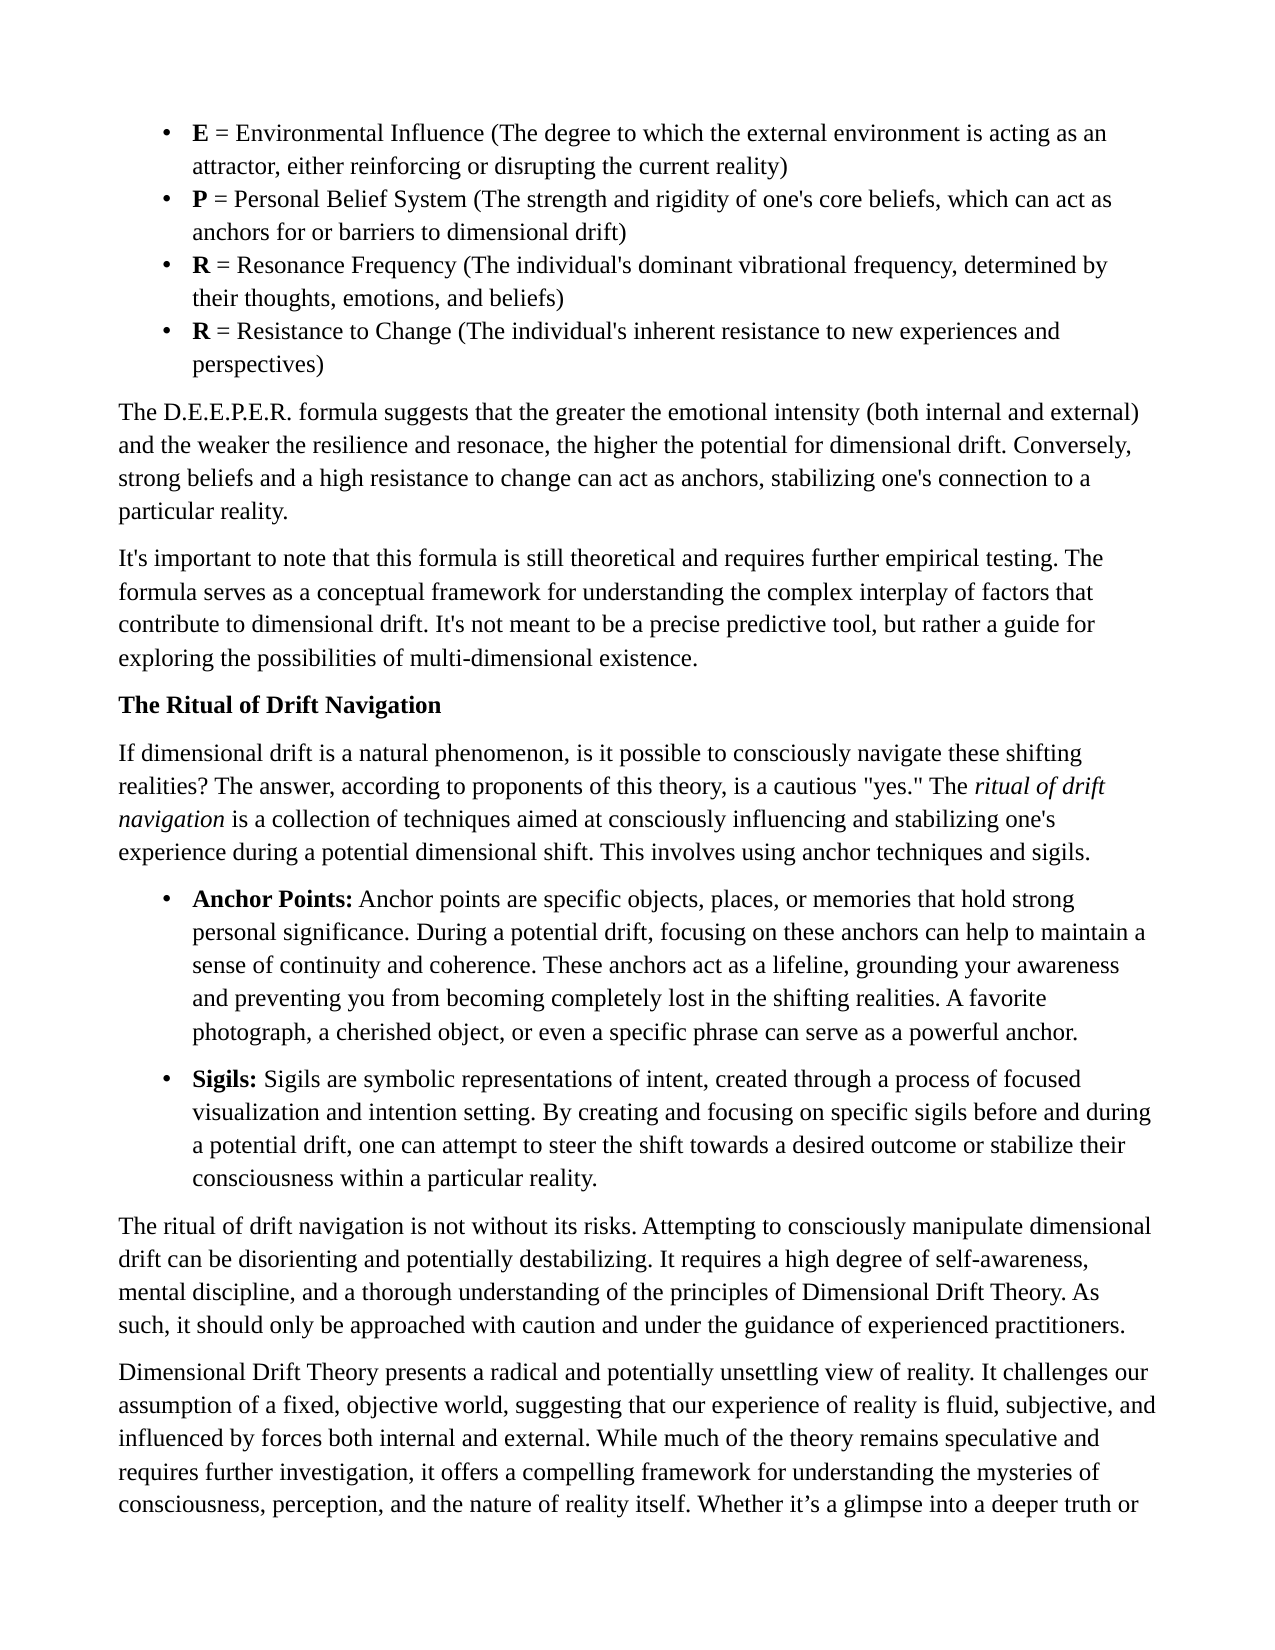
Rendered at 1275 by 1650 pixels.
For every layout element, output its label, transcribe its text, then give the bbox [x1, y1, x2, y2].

text The ritual of drift navigation is not without its risks. Attempting to consciously manipulate dimensional drift can be disorienting and potentially destabilizing. It requires a high degree of self-awareness, mental discipline, and a thorough understanding of the principles of Dimensional Drift Theory. As such, it should only be approached with caution and under the guidance of experienced practitioners. [118, 1211, 1157, 1339]
text The Ritual of Drift Navigation [118, 690, 1157, 719]
text If dimensional drift is a natural phenomenon, is it possible to consciously navigate these shifting realities? The answer, according to proponents of this theory, is a cautious "yes." The ritual of drift navigation is a collection of techniques aimed at consciously influencing and stabilizing one's experience during a potential dimensional shift. This involves using anchor techniques and sigils. [118, 738, 1157, 866]
text The D.E.E.P.E.R. formula suggests that the greater the emotional intensity (both internal and external) and the weaker the resilience and resonace, the higher the potential for dimensional drift. Conversely, strong beliefs and a high resistance to change can act as anchors, stabilizing one's connection to a particular reality. [118, 397, 1157, 525]
list E = Environmental Influence (The degree to which the external environment is acting as an attractor, either reinforcing or disrupting the current reality) [162, 118, 1157, 180]
list Sigils: Sigils are symbolic representations of intent, created through a process of focused visualization and intention setting. By creating and focusing on specific sigils before and during a potential drift, one can attempt to steer the shift towards a desired outcome or stabilize their consciousness within a particular reality. [162, 1064, 1157, 1192]
list R = Resonance Frequency (The individual's dominant vibrational frequency, determined by their thoughts, emotions, and beliefs) [162, 250, 1157, 312]
text It's important to note that this formula is still theoretical and requires further empirical testing. The formula serves as a conceptual framework for understanding the complex interplay of factors that contribute to dimensional drift. It's not meant to be a precise predictive tool, but rather a guide for exploring the possibilities of multi-dimensional existence. [118, 543, 1157, 671]
list Anchor Points: Anchor points are specific objects, places, or memories that hold strong personal significance. During a potential drift, focusing on these anchors can help to maintain a sense of continuity and coherence. These anchors act as a lifeline, grounding your awareness and preventing you from becoming completely lost in the shifting realities. A favorite photograph, a cherished object, or even a specific phrase can serve as a powerful anchor. [162, 884, 1157, 1045]
list P = Personal Belief System (The strength and rigidity of one's core beliefs, which can act as anchors for or barriers to dimensional drift) [162, 184, 1157, 246]
list R = Resistance to Change (The individual's inherent resistance to new experiences and perspectives) [162, 316, 1157, 378]
text Dimensional Drift Theory presents a radical and potentially unsettling view of reality. It challenges our assumption of a fixed, objective world, suggesting that our experience of reality is fluid, subjective, and influenced by forces both internal and external. While much of the theory remains speculative and requires further investigation, it offers a compelling framework for understanding the mysteries of consciousness, perception, and the nature of reality itself. Whether it’s a glimpse into a deeper truth or [118, 1357, 1157, 1518]
